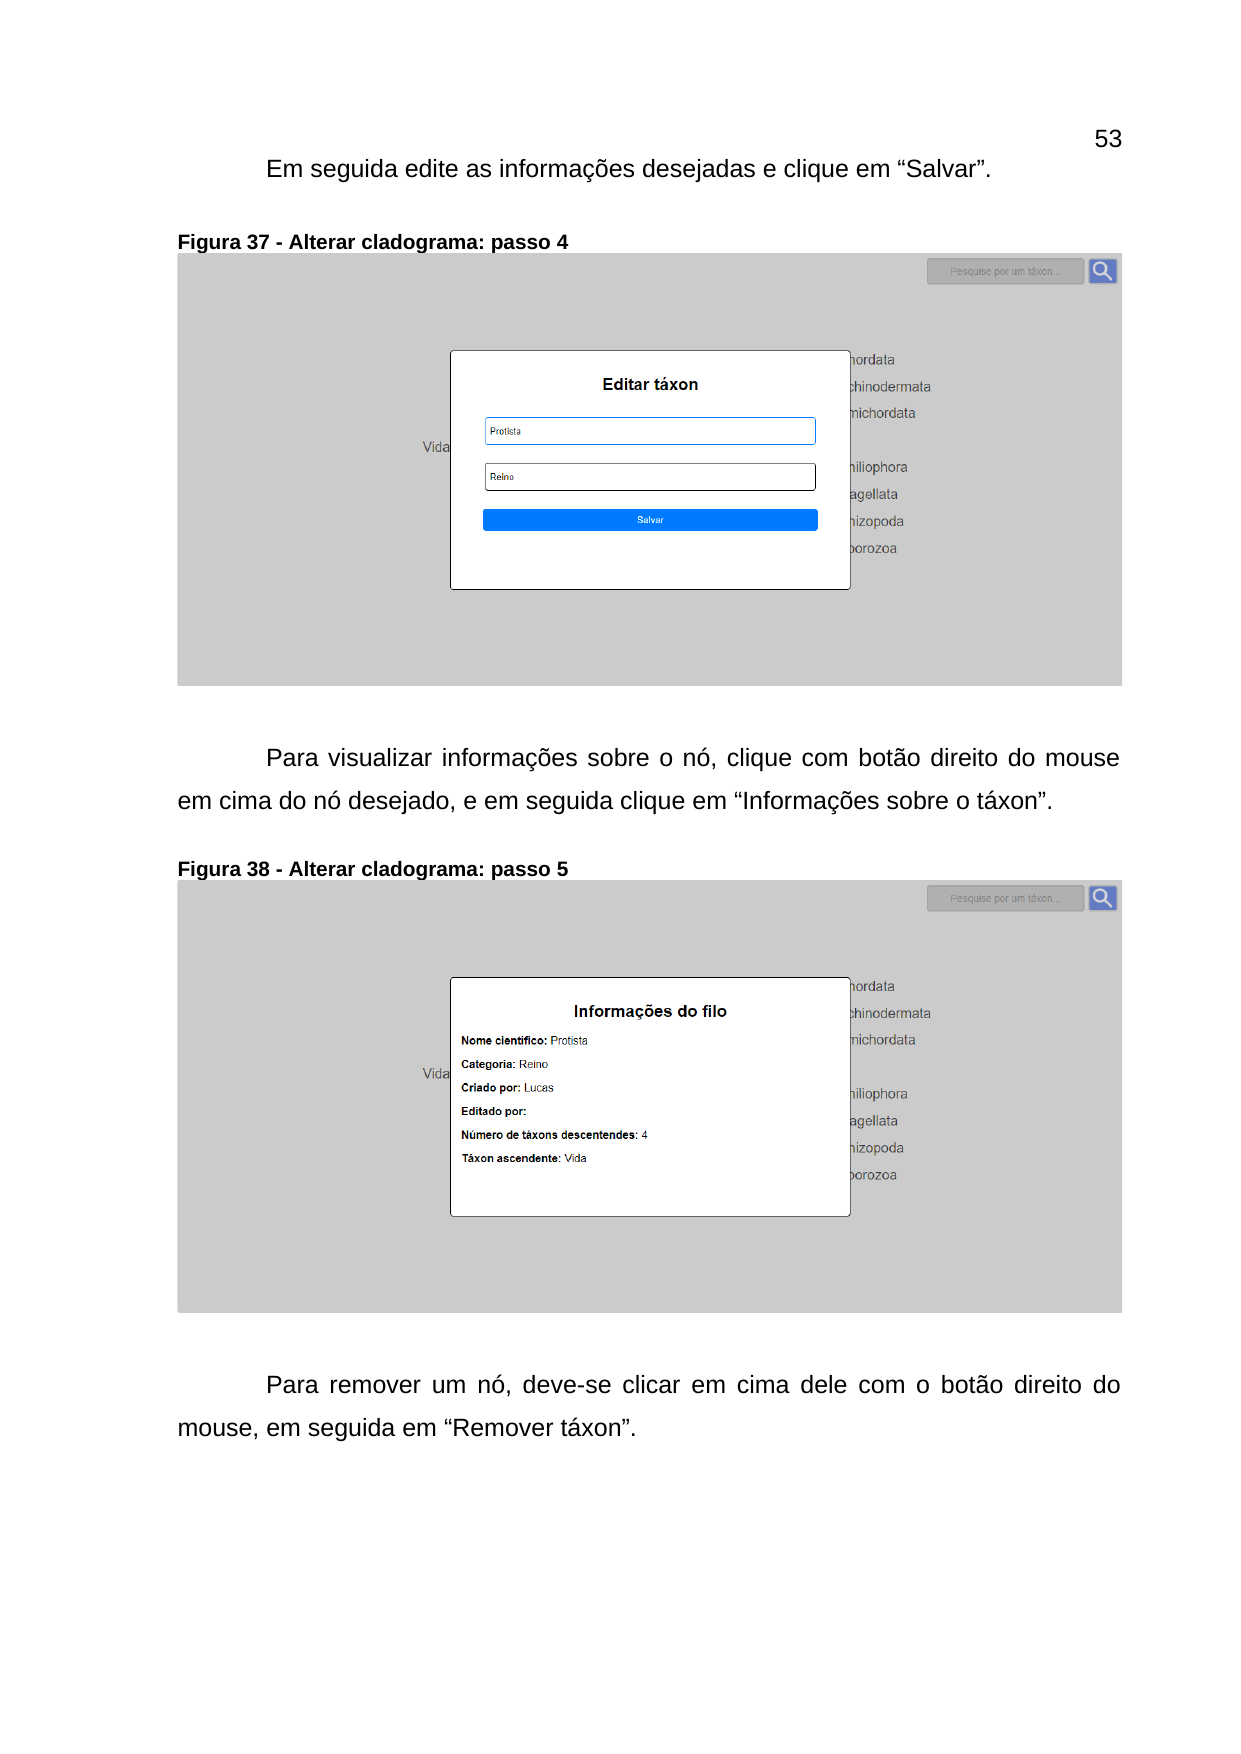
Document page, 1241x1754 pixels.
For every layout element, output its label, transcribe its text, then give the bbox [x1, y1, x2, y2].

text Para remover um nó, deve-se clicar em cima dele com o botão direito do mouse, em seguida em “Remover táxon”. [177, 1370, 1122, 1442]
text Figura 38 - Alterar cladograma: passo 5 [177, 857, 1122, 880]
text Em seguida edite as informações desejadas e clique em “Salvar”. [177, 153, 1122, 182]
picture [177, 880, 1123, 1313]
text Figura 37 - Alterar cladograma: passo 4 [177, 230, 1122, 253]
text Para visualizar informações sobre o nó, clique com botão direito do mouse em cima do nó desejado, e em seguida clique em “Informações sobre o táxon”. [177, 743, 1122, 814]
picture [177, 253, 1123, 686]
